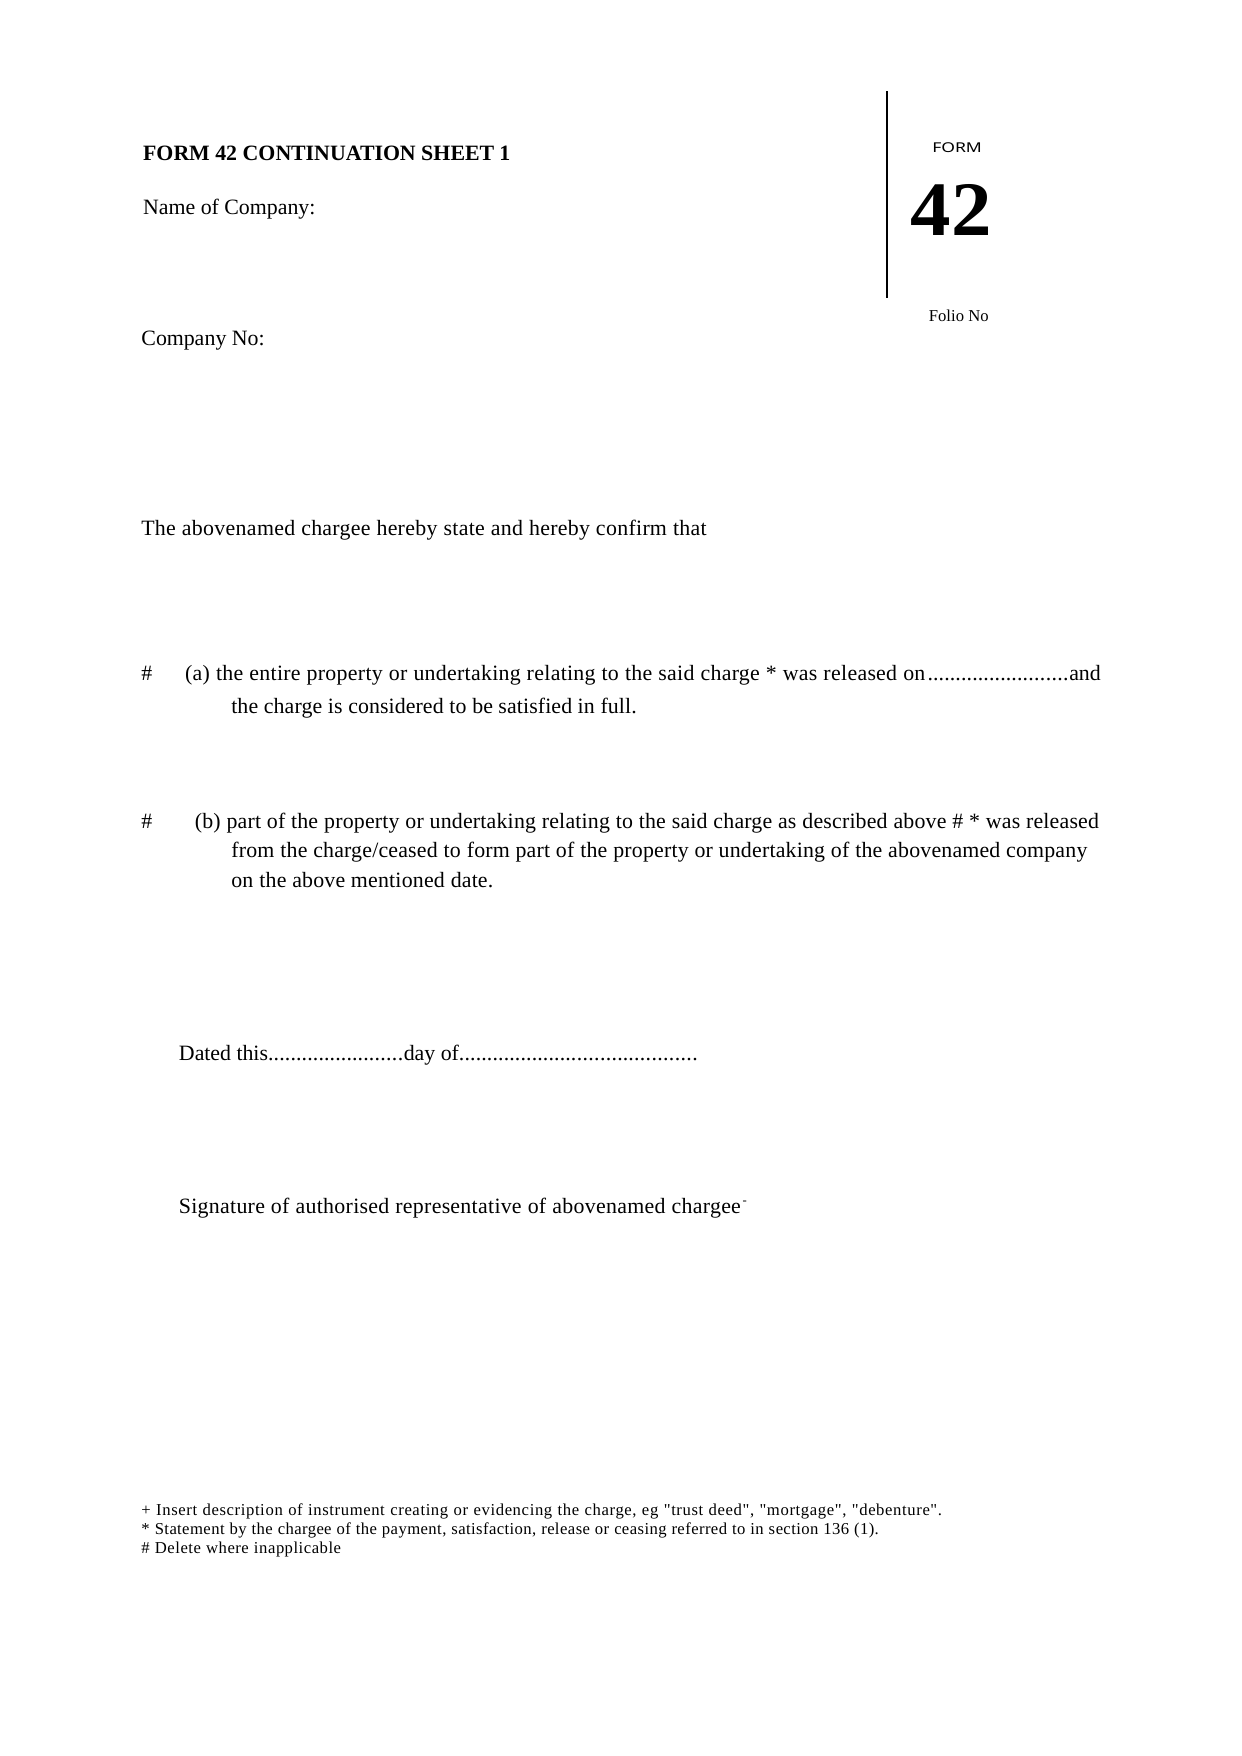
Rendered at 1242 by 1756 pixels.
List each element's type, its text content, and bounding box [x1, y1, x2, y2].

text Folio No [929, 306, 1108, 325]
text # (a) the entire property or undertaking relating to the said charge * was released on and [141, 660, 1108, 686]
text The abovenamed chargee hereby state and hereby confirm that [141, 515, 1108, 540]
text Signature of authorised representative of abovenamed chargee- [179, 1193, 1108, 1218]
table_header FORM 42 CONTINUATION SHEET 1 [141, 91, 886, 194]
text # (b) part of the property or undertaking relating to the said charge as described above # * was released [141, 808, 1108, 833]
text # Delete where inapplicable [141, 1538, 1108, 1557]
table_cell Name of Company: [141, 194, 886, 298]
table_header FORM 42 [888, 91, 1038, 298]
text the charge is considered to be satisfied in full. [231, 693, 1108, 718]
text Dated this day of [179, 1040, 1108, 1065]
text from the charge/ceased to form part of the property or undertaking of the abovenamed company on the above mentioned date. [231, 837, 1108, 893]
text Company No: [141, 325, 1108, 350]
text + Insert description of instrument creating or evidencing the charge, eg "trust deed", "mortgage", "debenture". * Statement by the chargee of the payment, satisfaction, release or ceasing referred to in section 136 (1). [141, 1499, 950, 1538]
